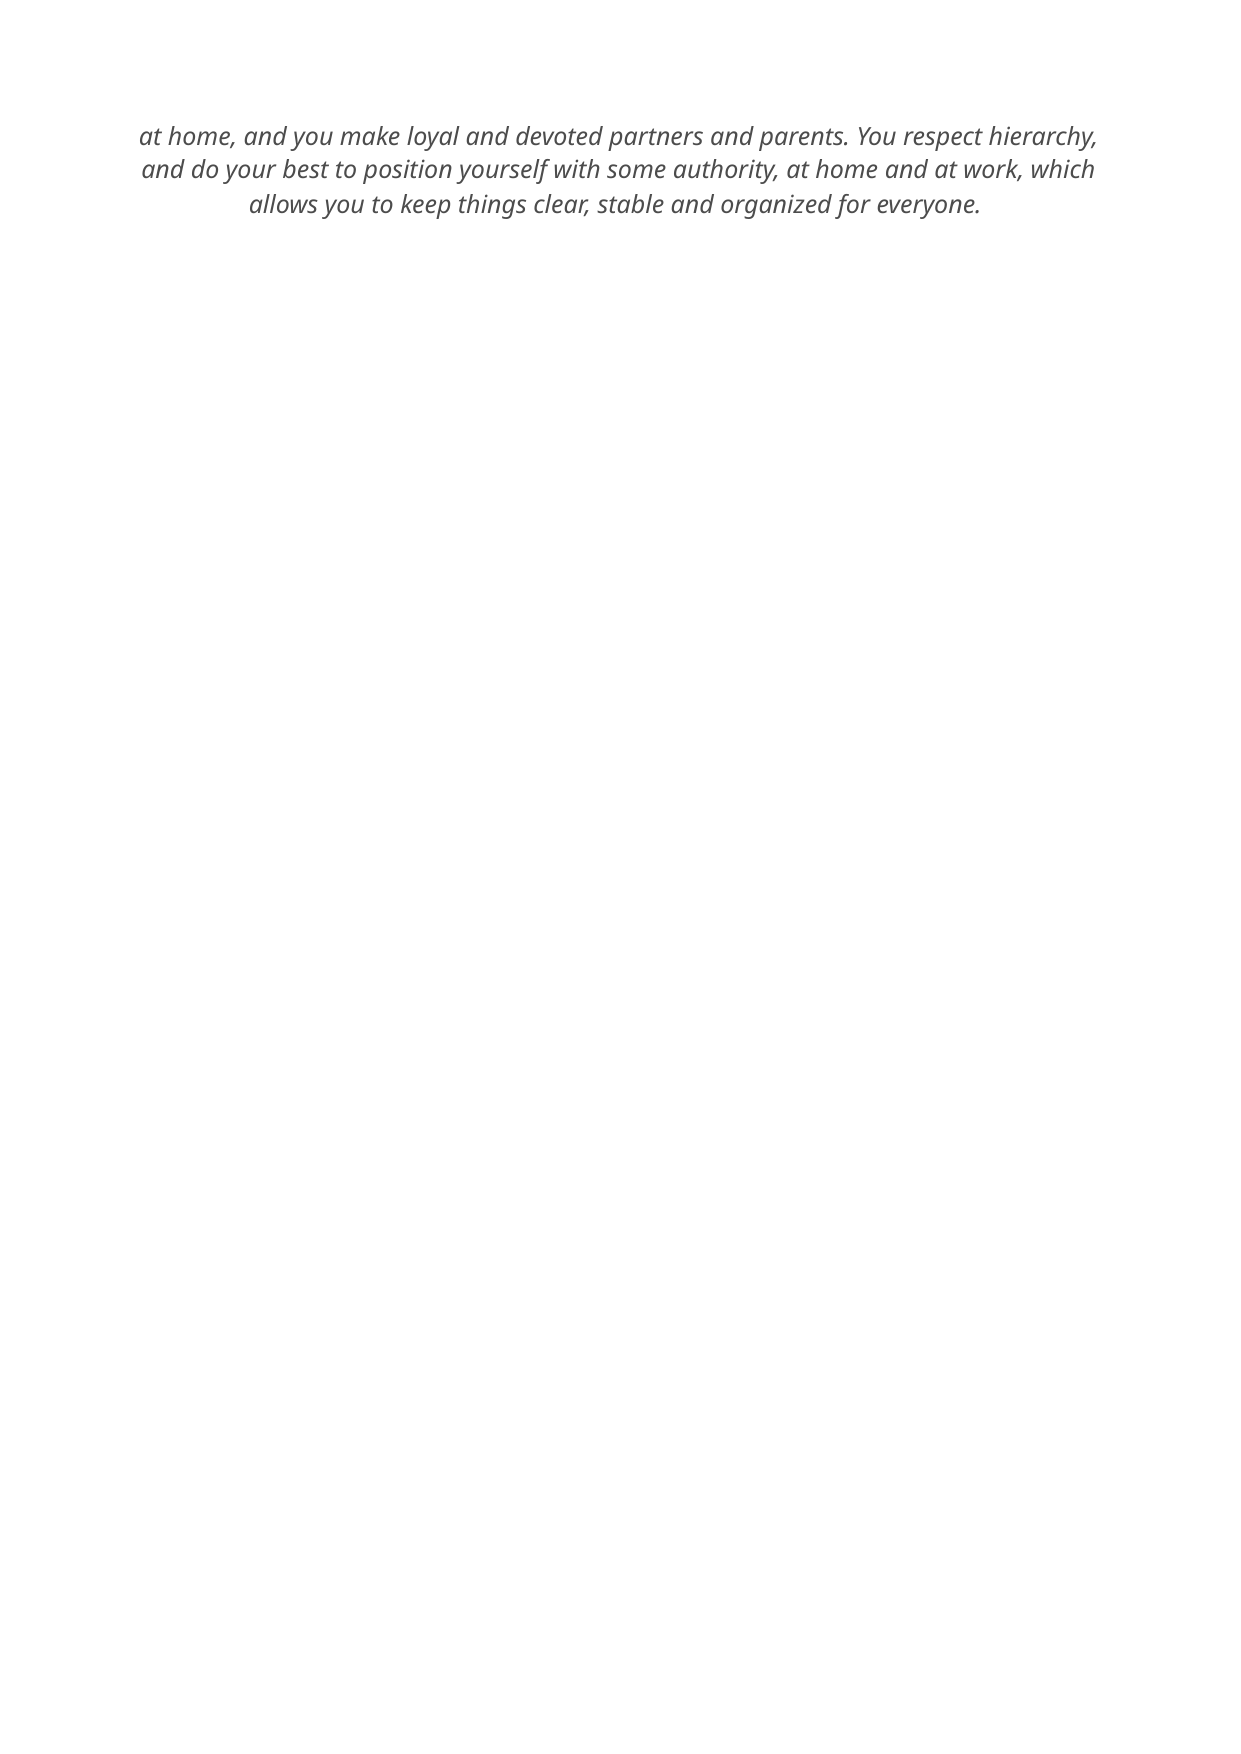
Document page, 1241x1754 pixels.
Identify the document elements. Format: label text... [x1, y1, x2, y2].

text at home, and you make loyal and devoted partners and parents. You respect hierarchy, and do your best to position yourself with some authority, at home and at work, which allows you to keep things clear, stable and organized for everyone. [118, 118, 1122, 220]
